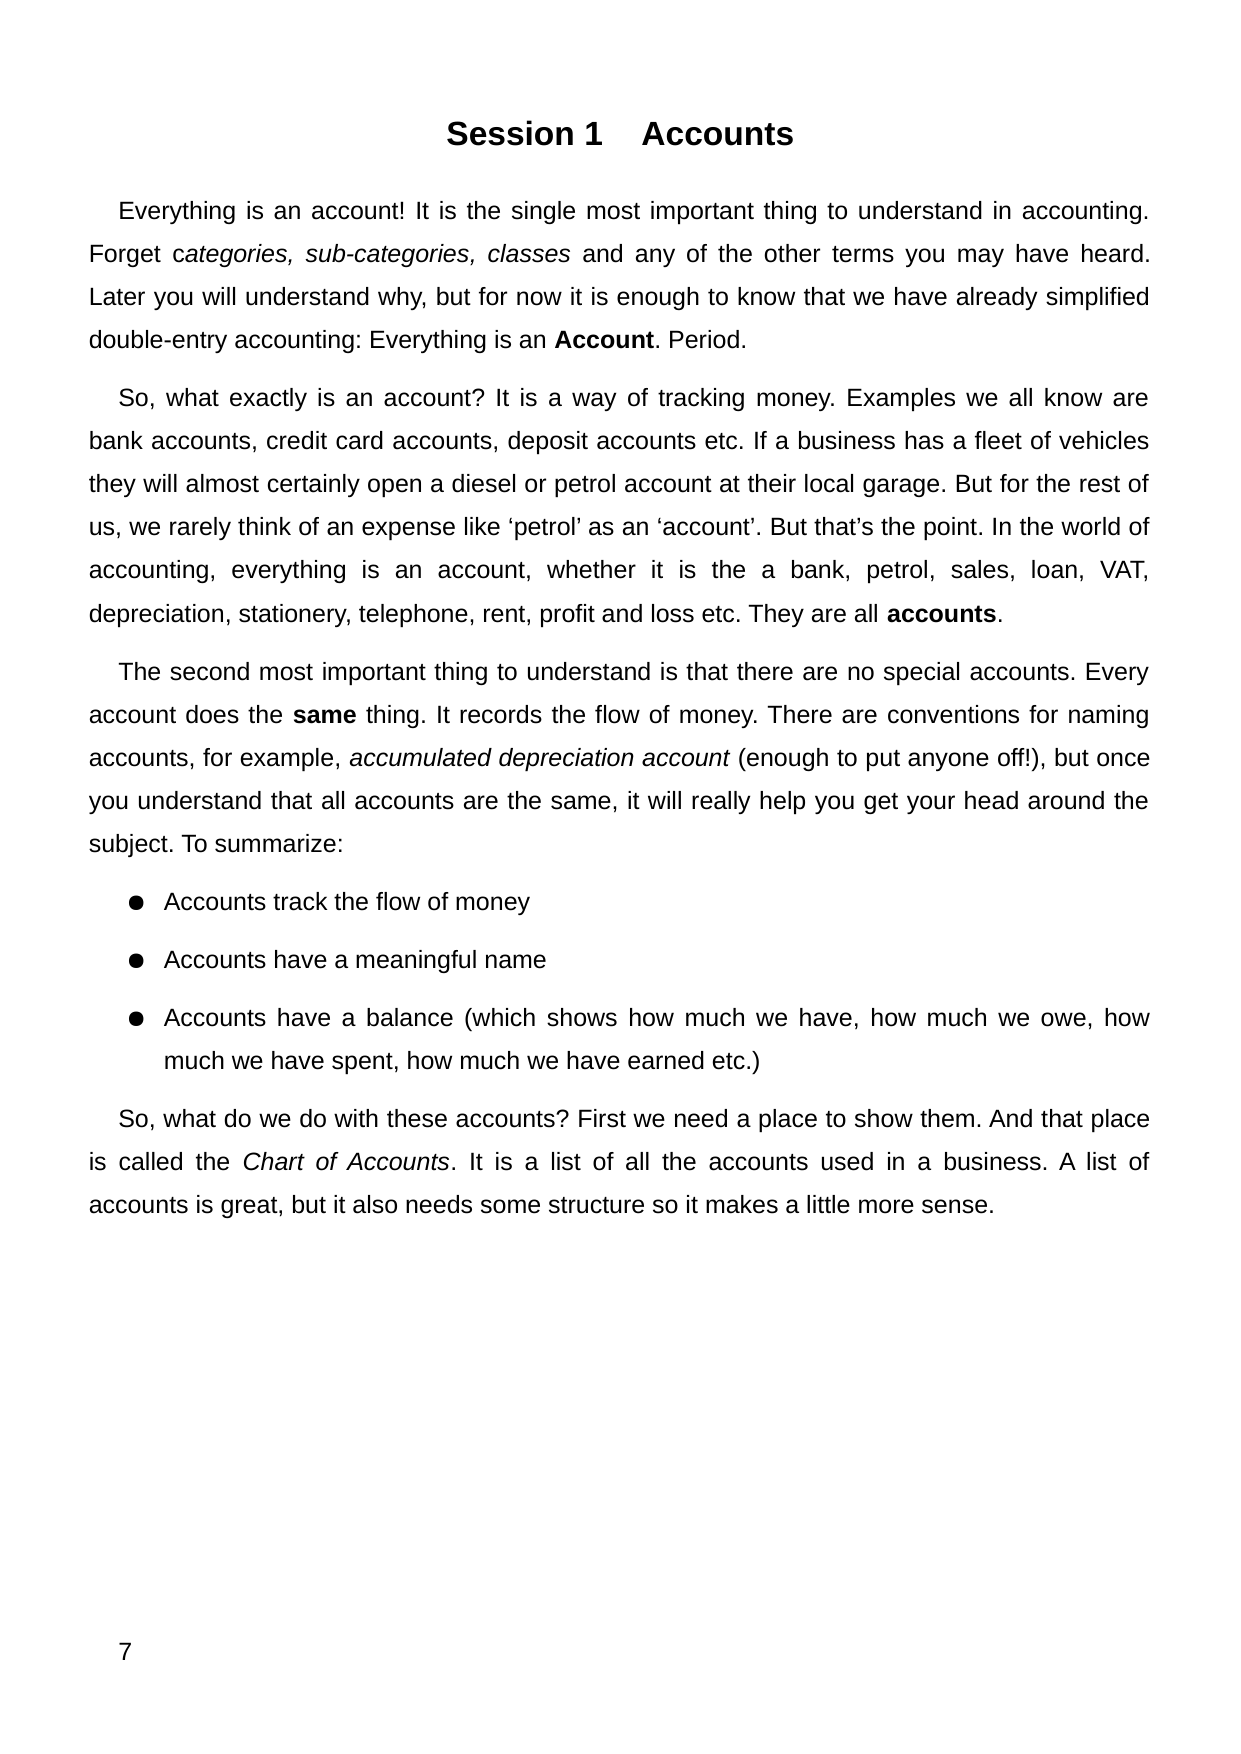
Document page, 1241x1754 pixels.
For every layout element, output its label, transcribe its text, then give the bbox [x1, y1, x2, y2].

subtitle Session 1 Accounts [88, 113, 1152, 152]
text The second most important thing to understand is that there are no special accounts. Every account does the same thing. It records the flow of money. There are conventions for naming accounts, for example, accumulated depreciation account (enough to put anyone off!), but once you understand that all accounts are the same, it will really help you get your head around the subject. To summarize: [88, 657, 1152, 858]
list Accounts have a meaningful name [126, 945, 1152, 974]
text So, what do we do with these accounts? First we need a place to show them. And that place is called the Chart of Accounts. It is a list of all the accounts used in a business. A list of accounts is great, but it also needs some structure so it makes a little more sense. [88, 1104, 1152, 1219]
text So, what exactly is an account? It is a way of tracking money. Examples we all know are bank accounts, credit card accounts, deposit accounts etc. If a business has a fleet of vehicles they will almost certainly open a diesel or petrol account at their local garage. But for the rest of us, we rarely think of an expense like ‘petrol’ as an ‘account’. But that’s the point. In the world of accounting, everything is an account, whether it is the a bank, petrol, sales, loan, VAT, depreciation, stationery, telephone, rent, profit and loss etc. They are all accounts. [88, 383, 1152, 627]
list Accounts have a balance (which shows how much we have, how much we owe, how much we have spent, how much we have earned etc.) [126, 1003, 1152, 1075]
list Accounts track the flow of money [126, 887, 1152, 916]
text Everything is an account! It is the single most important thing to understand in accounting. Forget categories, sub-categories, classes and any of the other terms you may have heard. Later you will understand why, but for now it is enough to know that we have already simplified double-entry accounting: Everything is an Account. Period. [88, 196, 1152, 354]
